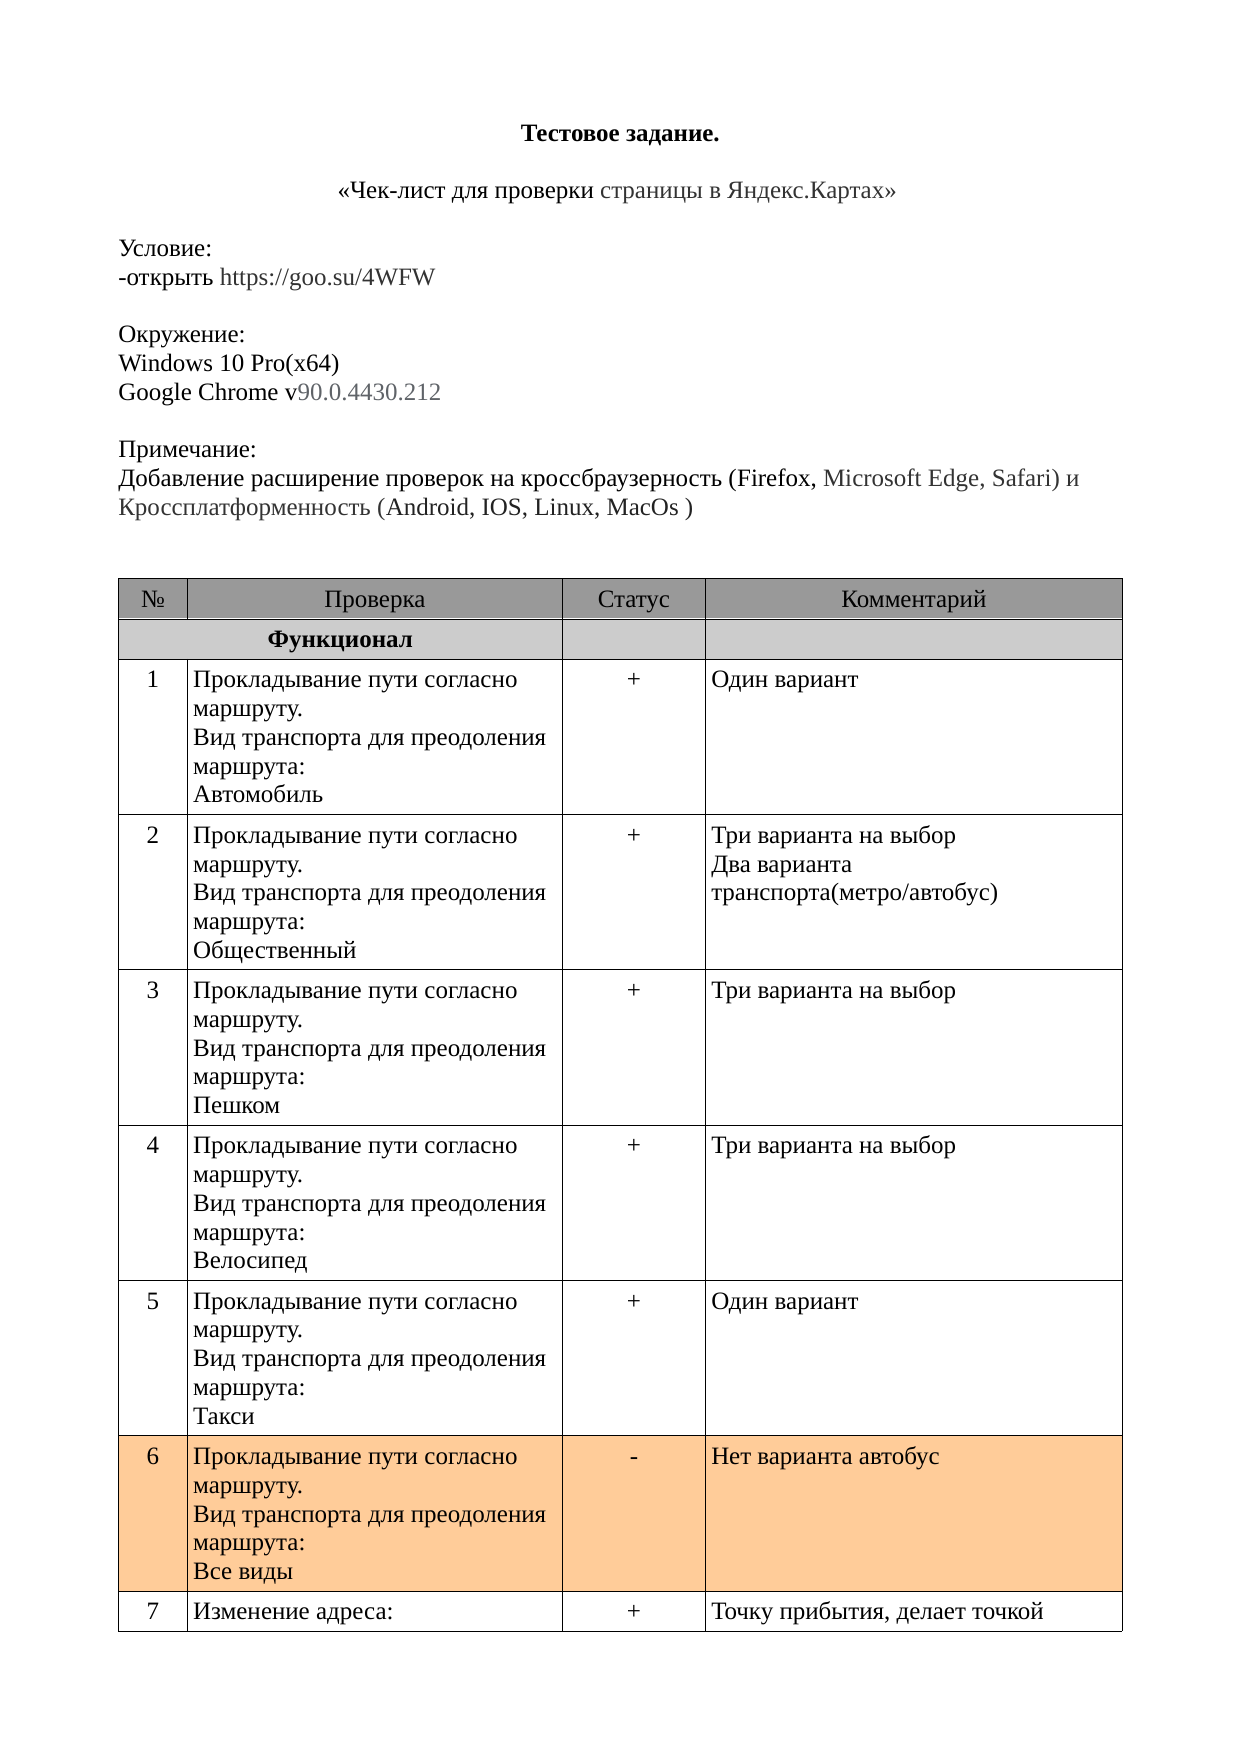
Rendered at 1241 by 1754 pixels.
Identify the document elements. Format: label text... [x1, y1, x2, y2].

table_cell 3 [119, 970, 187, 1125]
table_cell + [563, 1592, 705, 1631]
table_cell Точку прибытия, делает точкой [706, 1592, 1122, 1631]
table_cell + [563, 1126, 705, 1280]
text Условие: [118, 233, 1122, 262]
table_cell Прокладывание пути согласно маршруту. Вид транспорта для преодоления маршрута: Все виды [188, 1436, 562, 1591]
text -открыть https://goo.su/4WFW [118, 262, 1122, 291]
table_cell - [563, 1436, 705, 1591]
table_cell Прокладывание пути согласно маршруту. Вид транспорта для преодоления маршрута: Такси [188, 1281, 562, 1435]
table_header Проверка [188, 579, 562, 618]
table_cell Один вариант [706, 1281, 1122, 1435]
table_cell Три варианта на выбор [706, 970, 1122, 1125]
text Окружение: [118, 319, 1122, 348]
table_cell [706, 620, 1122, 659]
table_cell Прокладывание пути согласно маршруту. Вид транспорта для преодоления маршрута: Общественный [188, 815, 562, 969]
table_cell + [563, 1281, 705, 1435]
text Windows 10 Pro(х64) [118, 348, 1122, 377]
table_cell 4 [119, 1126, 187, 1280]
text Google Chrome v90.0.4430.212 [118, 377, 1122, 406]
table_cell Функционал [119, 620, 562, 659]
table_cell Прокладывание пути согласно маршруту. Вид транспорта для преодоления маршрута: Велосипед [188, 1126, 562, 1280]
table_cell 1 [119, 660, 187, 814]
text Тестовое задание. [118, 118, 1122, 147]
table_cell Изменение адреса: [188, 1592, 562, 1631]
table_cell 7 [119, 1592, 187, 1631]
table_cell + [563, 815, 705, 969]
table_cell Один вариант [706, 660, 1122, 814]
text Примечание: [118, 434, 1122, 463]
table_cell 6 [119, 1436, 187, 1591]
table_cell Три варианта на выбор Два варианта транспорта(метро/автобус) [706, 815, 1122, 969]
text Добавление расширение проверок на кроссбраузерность (Firefox, Microsoft Edge, Safari) и Кроссплатформенность (Android, IOS, Linux, MacOs ) [118, 463, 1122, 521]
table_cell [563, 620, 705, 659]
table_header № [119, 579, 187, 618]
text «Чек-лист для проверки страницы в Яндекс.Картах» [118, 176, 1122, 204]
table_header Статус [563, 579, 705, 618]
table_cell + [563, 970, 705, 1125]
table_cell Прокладывание пути согласно маршруту. Вид транспорта для преодоления маршрута: Пешком [188, 970, 562, 1125]
table_header Комментарий [706, 579, 1122, 618]
table_cell + [563, 660, 705, 814]
table_cell 2 [119, 815, 187, 969]
table_cell Три варианта на выбор [706, 1126, 1122, 1280]
table_cell Нет варианта автобус [706, 1436, 1122, 1591]
table_cell 5 [119, 1281, 187, 1435]
table_cell Прокладывание пути согласно маршруту. Вид транспорта для преодоления маршрута: Автомобиль [188, 660, 562, 814]
